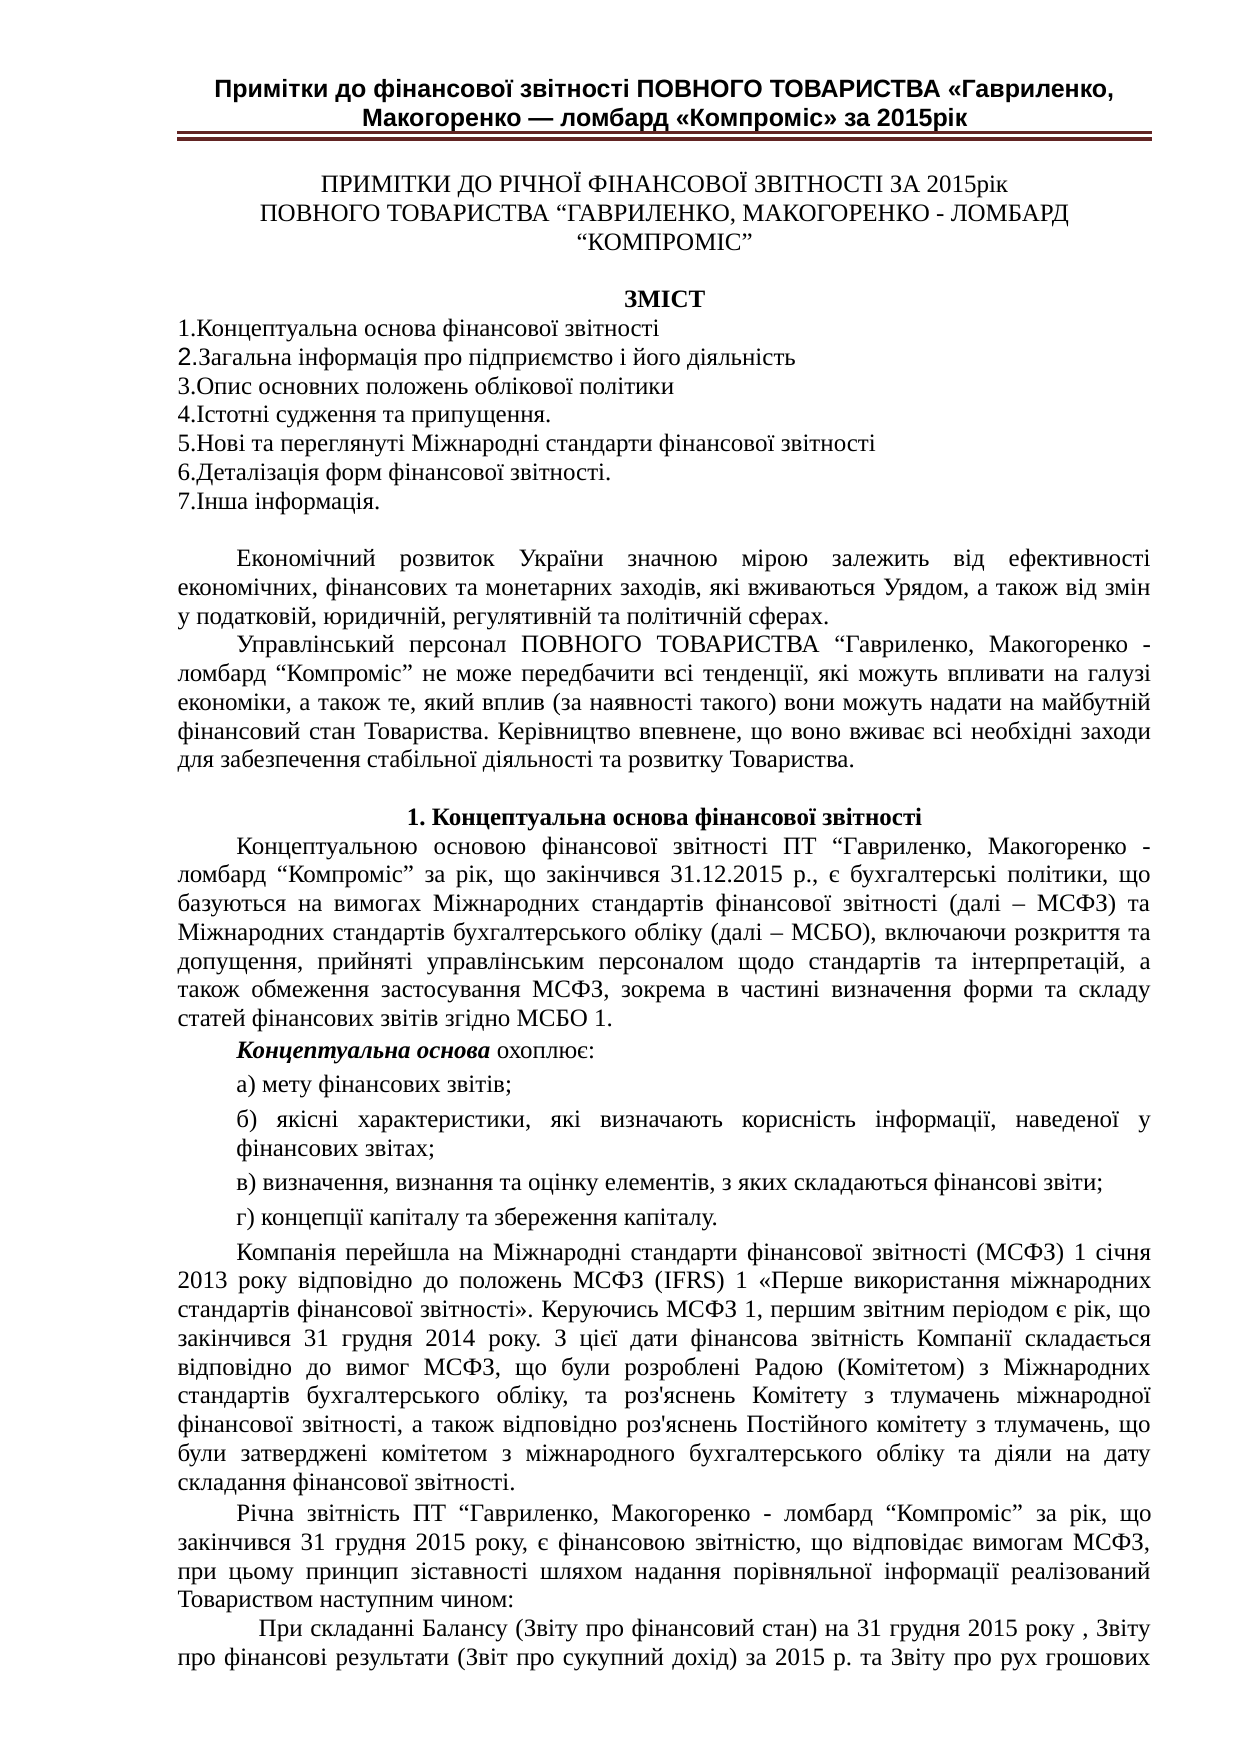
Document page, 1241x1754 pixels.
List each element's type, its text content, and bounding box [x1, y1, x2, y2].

list Інша інформація. [177, 486, 1152, 514]
text ПОВНОГО ТОВАРИСТВА “ГАВРИЛЕНКО, МАКОГОРЕНКО - ЛОМБАРД “КОМПРОМІС” [177, 198, 1152, 256]
text Річна звітність ПТ “Гавриленко, Макогоренко - ломбард “Компроміс” за рік, що закінчився 31 грудня 2015 року, є фінансовою звітністю, що відповідає вимогам МСФЗ, при цьому принцип зіставності шляхом надання порівняльної інформації реалізований Товариством наступним чином: [177, 1498, 1152, 1613]
text Концептуальна основа охоплює: [236, 1035, 1152, 1064]
text Концептуальною основою фінансової звітності ПТ “Гавриленко, Макогоренко - ломбард “Компроміс” за рік, що закінчився 31.12.2015 р., є бухгалтерські політики, що базуються на вимогах Міжнародних стандартів фінансової звітності (далі – МСФЗ) та Міжнародних стандартів бухгалтерського обліку (далі – МСБО), включаючи розкриття та допущення, прийняті управлінським персоналом щодо стандартів та інтерпретацій, а також обмеження застосування МСФЗ, зокрема в частині визначення форми та складу статей фінансових звітів згідно МСБО 1. [177, 831, 1152, 1032]
text в) визначення, визнання та оцінку елементів, з яких складаються фінансові звіти; [236, 1167, 1152, 1196]
text Компанія перейшла на Міжнародні стандарти фінансової звітності (МСФЗ) 1 січня 2013 року відповідно до положень МСФЗ (IFRS) 1 «Перше використання міжнародних стандартів фінансової звітності». Керуючись МСФЗ 1, першим звітним періодом є рік, що закінчився 31 грудня 2014 року. З цієї дати фінансова звітність Компанії складається відповідно до вимог МСФЗ, що були розроблені Радою (Комітетом) з Міжнародних стандартів бухгалтерського обліку, та роз'яснень Комітету з тлумачень міжнародної фінансової звітності, а також відповідно роз'яснень Постійного комітету з тлумачень, що були затверджені комітетом з міжнародного бухгалтерського обліку та діяли на дату складання фінансової звітності. [177, 1237, 1152, 1495]
text б) якісні характеристики, які визначають корисність інформації, наведеної у фінансових звітах; [236, 1104, 1152, 1162]
list Деталізація форм фінансової звітності. [177, 457, 1152, 486]
text а) мету фінансових звітів; [236, 1069, 1152, 1098]
text ПРИМІТКИ ДО РІЧНОЇ ФІНАНСОВОЇ ЗВІТНОСТІ ЗА 2015рік [177, 169, 1152, 198]
text При складанні Балансу (Звіту про фінансовий стан) на 31 грудня 2015 року , Звіту про фінансові результати (Звіт про сукупний дохід) за 2015 р. та Звіту про рух грошових [177, 1613, 1152, 1671]
list Опис основних положень облікової політики [177, 371, 1152, 399]
list Загальна інформація про підприємство і його діяльність [177, 342, 1152, 371]
text Економічний розвиток України значною мірою залежить від ефективності економічних, фінансових та монетарних заходів, які вживаються Урядом, а також від змін у податковій, юридичній, регулятивній та політичній сферах. [177, 543, 1152, 629]
list Концептуальна основа фінансової звітності [177, 313, 1152, 342]
text Управлінський персонал ПОВНОГО ТОВАРИСТВА “Гавриленко, Макогоренко - ломбард “Компроміс” не може передбачити всі тенденції, які можуть впливати на галузі економіки, а також те, який вплив (за наявності такого) вони можуть надати на майбутній фінансовий стан Товариства. Керівництво впевнене, що воно вживає всі необхідні заходи для забезпечення стабільної діяльності та розвитку Товариства. [177, 629, 1152, 773]
list Нові та переглянуті Міжнародні стандарти фінансової звітності [177, 428, 1152, 457]
list Істотні судження та припущення. [177, 399, 1152, 428]
text г) концепції капіталу та збереження капіталу. [236, 1202, 1152, 1231]
text ЗМІСТ [177, 284, 1152, 313]
text 1. Концептуальна основа фінансової звітності [177, 802, 1152, 831]
